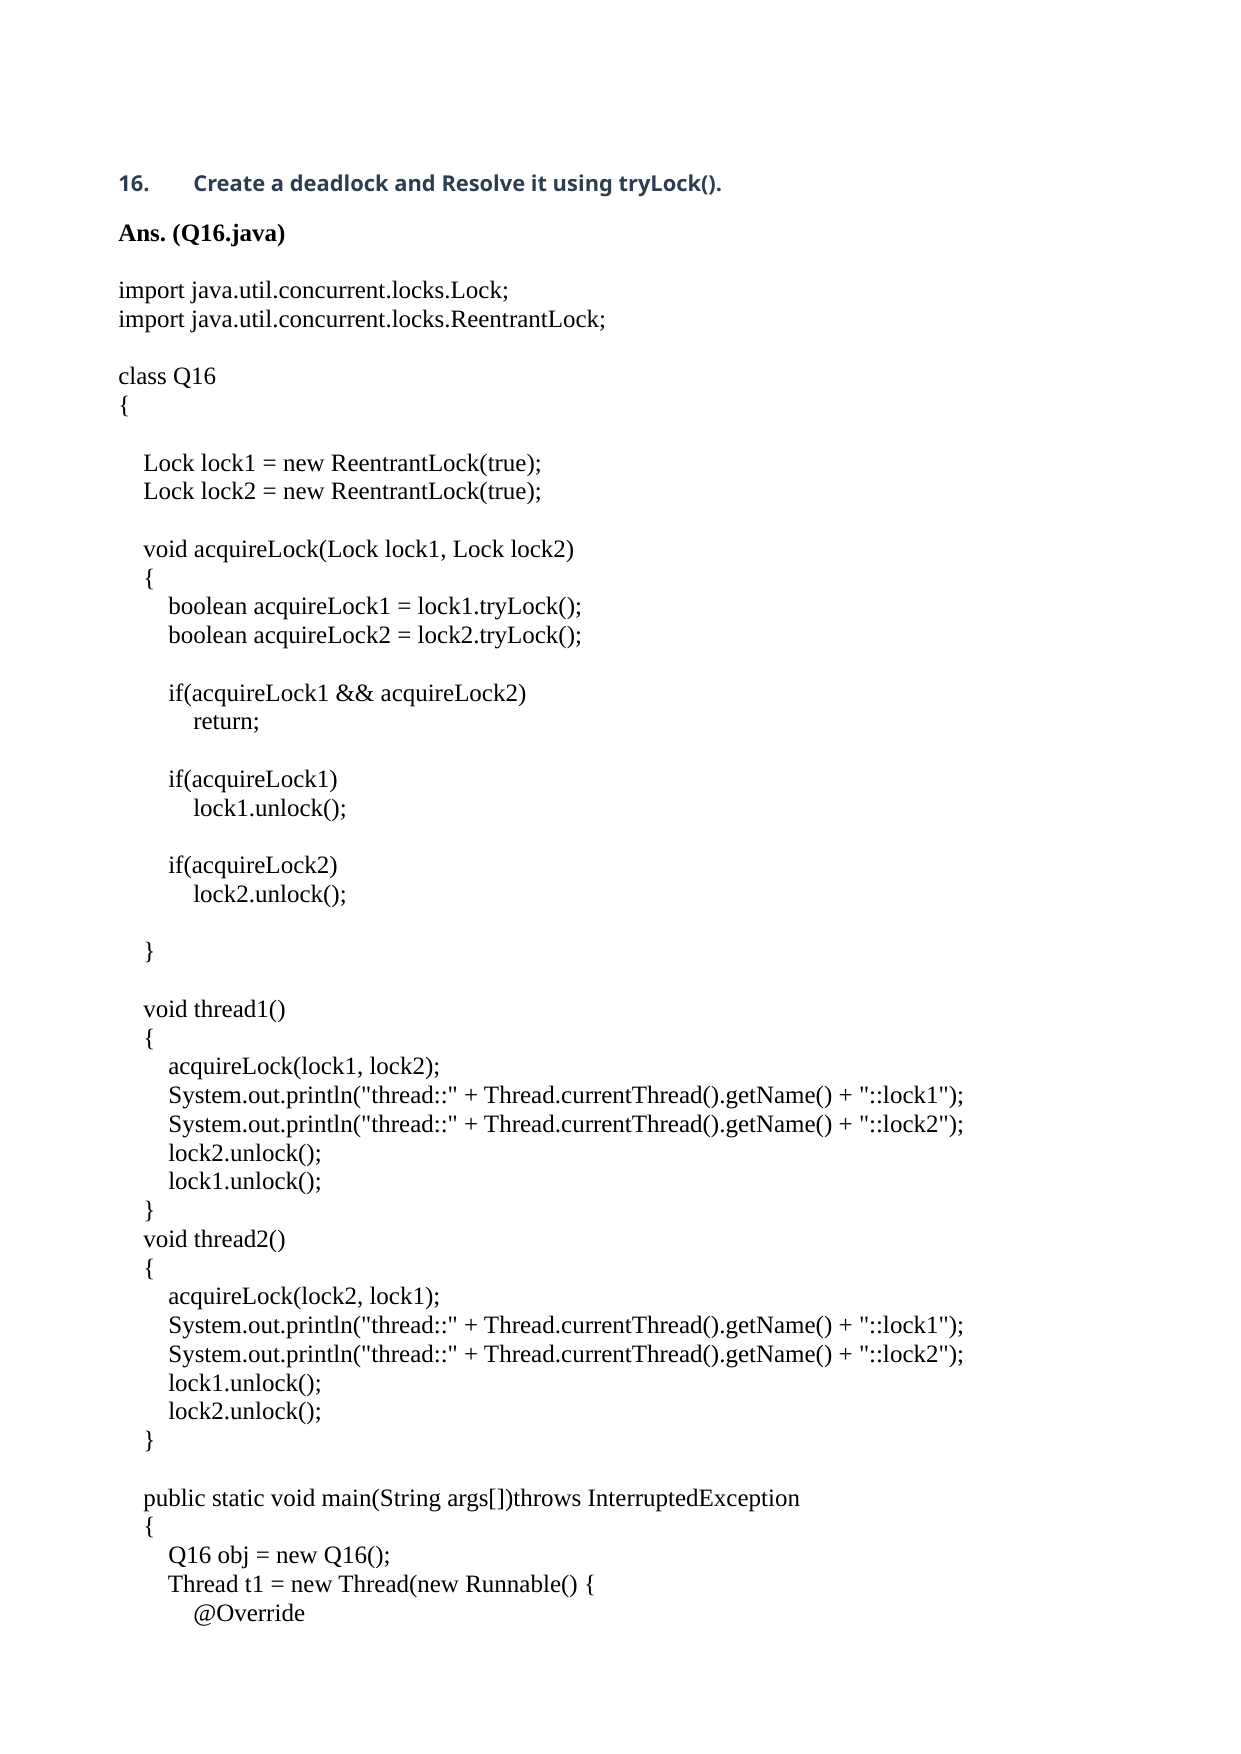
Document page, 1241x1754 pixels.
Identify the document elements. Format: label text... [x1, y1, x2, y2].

text acquireLock(lock1, lock2); [118, 1051, 1122, 1080]
text lock1.unlock(); [118, 1368, 1122, 1396]
text } [118, 936, 1122, 965]
text System.out.println("thread::" + Thread.currentThread().getName() + "::lock1"); [118, 1310, 1122, 1339]
text { [118, 1253, 1122, 1281]
text lock1.unlock(); [118, 793, 1122, 821]
text { [118, 563, 1122, 591]
text void acquireLock(Lock lock1, Lock lock2) [118, 534, 1122, 563]
text { [118, 1023, 1122, 1051]
text if(acquireLock1) [118, 764, 1122, 793]
text import java.util.concurrent.locks.ReentrantLock; [118, 304, 1122, 333]
text @Override [118, 1598, 1122, 1626]
text System.out.println("thread::" + Thread.currentThread().getName() + "::lock2"); [118, 1339, 1122, 1368]
text System.out.println("thread::" + Thread.currentThread().getName() + "::lock2"); [118, 1109, 1122, 1138]
text class Q16 [118, 361, 1122, 390]
text lock2.unlock(); [118, 1396, 1122, 1425]
text } [118, 1425, 1122, 1454]
text if(acquireLock2) [118, 850, 1122, 879]
text boolean acquireLock1 = lock1.tryLock(); [118, 591, 1122, 620]
text { [118, 390, 1122, 419]
text acquireLock(lock2, lock1); [118, 1281, 1122, 1310]
text Lock lock1 = new ReentrantLock(true); [118, 448, 1122, 476]
text Thread t1 = new Thread(new Runnable() { [118, 1569, 1122, 1598]
text import java.util.concurrent.locks.Lock; [118, 275, 1122, 304]
text Q16 obj = new Q16(); [118, 1540, 1122, 1569]
text { [118, 1511, 1122, 1540]
text } [118, 1195, 1122, 1224]
text Lock lock2 = new ReentrantLock(true); [118, 476, 1122, 505]
text if(acquireLock1 && acquireLock2) [118, 678, 1122, 706]
text void thread1() [118, 994, 1122, 1023]
list Create a deadlock and Resolve it using tryLock(). [118, 168, 1122, 198]
text System.out.println("thread::" + Thread.currentThread().getName() + "::lock1"); [118, 1080, 1122, 1109]
text Ans. (Q16.java) [118, 218, 1122, 246]
text lock2.unlock(); [118, 879, 1122, 908]
text lock2.unlock(); [118, 1138, 1122, 1166]
text boolean acquireLock2 = lock2.tryLock(); [118, 620, 1122, 649]
text public static void main(String args[])throws InterruptedException [118, 1483, 1122, 1511]
text return; [118, 706, 1122, 735]
text void thread2() [118, 1224, 1122, 1253]
text lock1.unlock(); [118, 1166, 1122, 1195]
